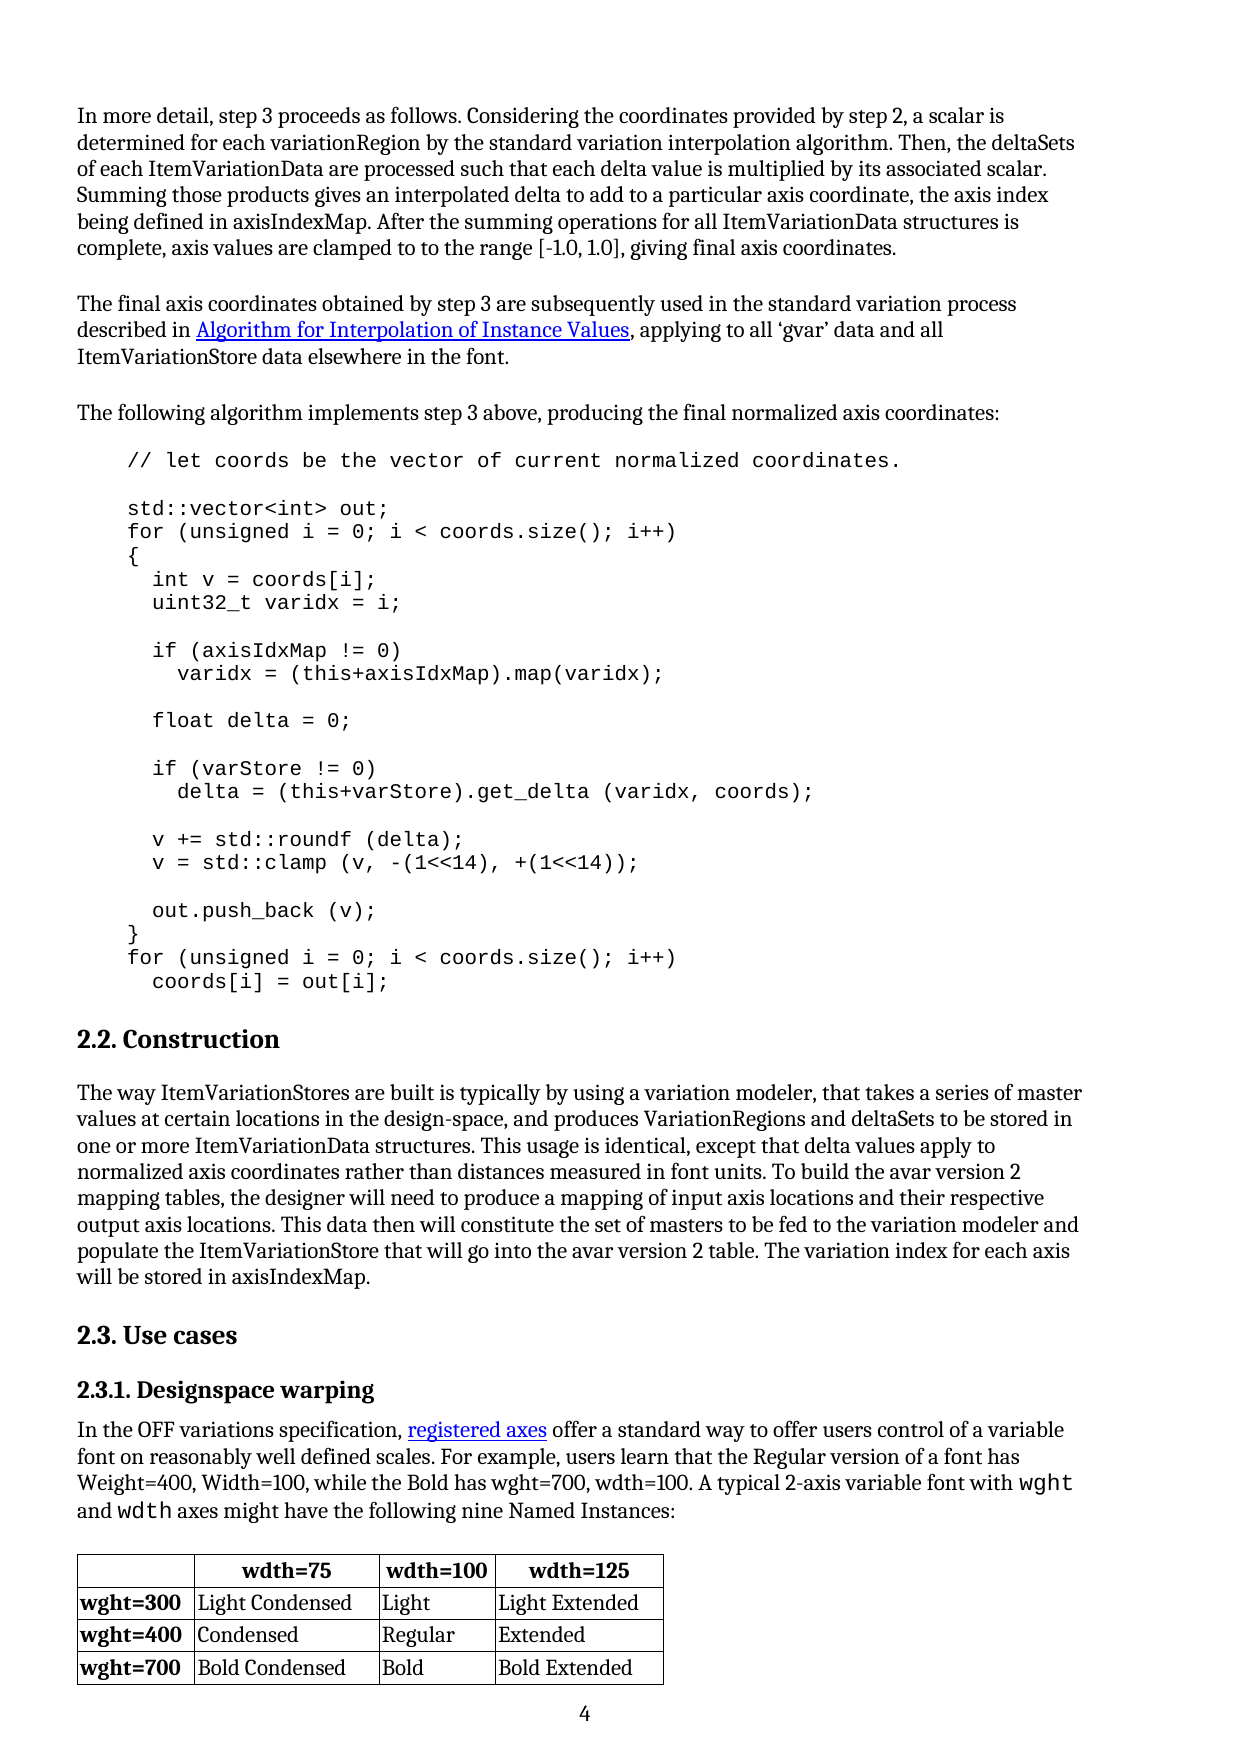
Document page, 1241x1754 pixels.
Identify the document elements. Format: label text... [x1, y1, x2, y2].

subtitle Designspace warping [77, 1376, 1093, 1405]
table_header wdth=100 [380, 1555, 495, 1587]
table_cell Bold [380, 1652, 495, 1683]
subtitle Use cases [77, 1320, 1093, 1351]
text } [77, 923, 1093, 947]
text In the OFF variations specification, registered axes offer a standard way to offer users control of a variable font on reasonably well defined scales. For example, users learn that the Regular version of a font has Weight=400, Width=100, while the Bold has wght=700, wdth=100. A typical 2-axis variable font with wght and wdth axes might have the following nine Named Instances: [77, 1417, 1093, 1525]
table_cell Light [380, 1588, 495, 1619]
text The final axis coordinates obtained by step 3 are subsequently used in the standard variation process described in Algorithm for Interpolation of Instance Values, applying to all ‘gvar’ data and all ItemVariationStore data elsewhere in the font. [77, 291, 1093, 370]
text delta = (this+varStore).get_delta (varidx, coords); [77, 781, 1093, 805]
table_cell Extended [496, 1620, 663, 1651]
text v += std::roundf (delta); [77, 829, 1093, 852]
text for (unsigned i = 0; i < coords.size(); i++) [77, 947, 1093, 971]
text // let coords be the vector of current normalized coordinates. [77, 450, 1093, 474]
table_header [78, 1555, 194, 1587]
table_header wdth=75 [195, 1555, 379, 1587]
text v = std::clamp (v, -(1<<14), +(1<<14)); [77, 852, 1093, 876]
text out.push_back (v); [77, 900, 1093, 923]
text { [77, 545, 1093, 569]
table_cell Bold Extended [496, 1652, 663, 1683]
table_cell Light Extended [496, 1588, 663, 1619]
table_cell Condensed [195, 1620, 379, 1651]
text coords[i] = out[i]; [77, 971, 1093, 994]
text In more detail, step 3 proceeds as follows. Considering the coordinates provided by step 2, a scalar is determined for each variationRegion by the standard variation interpolation algorithm. Then, the deltaSets of each ItemVariationData are processed such that each delta value is multiplied by its associated scalar. Summing those products gives an interpolated delta to add to a particular axis coordinate, the axis index being defined in axisIndexMap. After the summing operations for all ItemVariationData structures is complete, axis values are clamped to to the range [-1.0, 1.0], giving final axis coordinates. [77, 103, 1093, 261]
text The following algorithm implements step 3 above, producing the final normalized axis coordinates: [77, 399, 1093, 426]
text if (axisIdxMap != 0) [77, 639, 1093, 663]
table_cell Light Condensed [195, 1588, 379, 1619]
table_cell wght=300 [78, 1588, 194, 1619]
subtitle Construction [77, 1024, 1093, 1055]
text uint32_t varidx = i; [77, 592, 1093, 616]
table_cell Bold Condensed [195, 1652, 379, 1683]
text for (unsigned i = 0; i < coords.size(); i++) [77, 521, 1093, 545]
table_cell wght=400 [78, 1620, 194, 1651]
table_cell Regular [380, 1620, 495, 1651]
text varidx = (this+axisIdxMap).map(varidx); [77, 663, 1093, 687]
text int v = coords[i]; [77, 569, 1093, 592]
text std::vector<int> out; [77, 498, 1093, 521]
text float delta = 0; [77, 711, 1093, 734]
table_cell wght=700 [78, 1652, 194, 1683]
table_header wdth=125 [496, 1555, 663, 1587]
text if (varStore != 0) [77, 758, 1093, 781]
text The way ItemVariationStores are built is typically by using a variation modeler, that takes a series of master values at certain locations in the design-space, and produces VariationRegions and deltaSets to be stored in one or more ItemVariationData structures. This usage is identical, except that delta values apply to normalized axis coordinates rather than distances measured in font units. To build the avar version 2 mapping tables, the designer will need to produce a mapping of input axis locations and their respective output axis locations. This data then will constitute the set of masters to be fed to the variation modeler and populate the ItemVariationStore that will go into the avar version 2 table. The variation index for each axis will be stored in axisIndexMap. [77, 1080, 1093, 1291]
